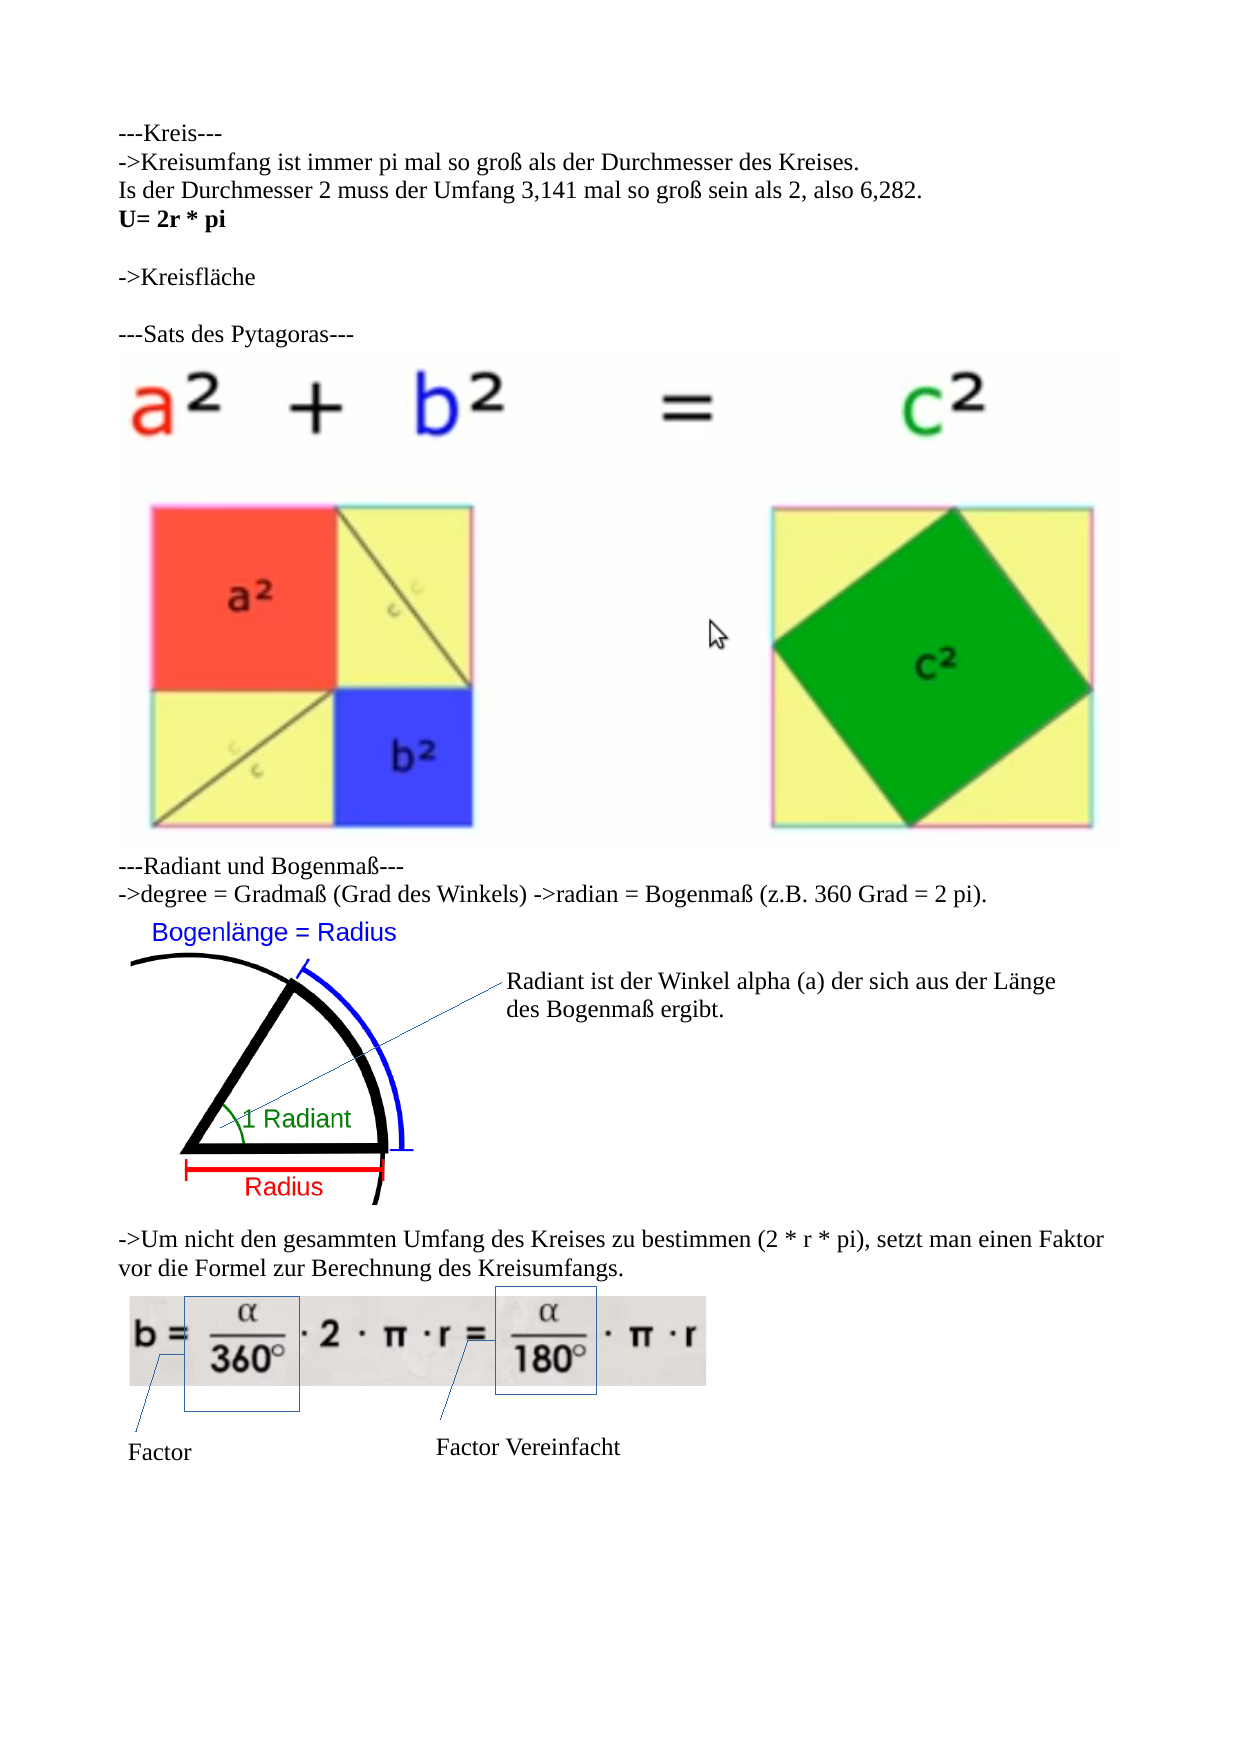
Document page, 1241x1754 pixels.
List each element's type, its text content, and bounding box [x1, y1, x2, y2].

picture [185, 1297, 299, 1386]
text ---Kreis--- [118, 118, 1122, 147]
picture [129, 1296, 184, 1386]
text ---Sats des Pytagoras--- [118, 319, 1122, 348]
text Is der Durchmesser 2 muss der Umfang 3,141 mal so groß sein als 2, also 6,282. [118, 176, 1122, 204]
text ->degree = Gradmaß (Grad des Winkels) ->radian = Bogenmaß (z.B. 360 Grad = 2 pi). [118, 879, 1122, 908]
text des Bogenmaß ergibt. [426, 994, 1122, 1023]
text ---Radiant und Bogenmaß--- [118, 851, 1122, 879]
picture [597, 1296, 707, 1386]
picture [300, 1296, 495, 1386]
text ->Um nicht den gesammten Umfang des Kreises zu bestimmen (2 * r * pi), setzt man einen Faktor vor die Formel zur Berechnung des Kreisumfangs. [118, 1224, 1122, 1282]
text U= 2r * pi [118, 204, 1122, 233]
text ->Kreisfläche [118, 262, 1122, 291]
picture [130, 910, 426, 1205]
picture [118, 348, 1123, 851]
text ->Kreisumfang ist immer pi mal so groß als der Durchmesser des Kreises. [118, 147, 1122, 176]
picture [496, 1296, 596, 1386]
text Radiant ist der Winkel alpha (a) der sich aus der Länge [426, 966, 1122, 994]
